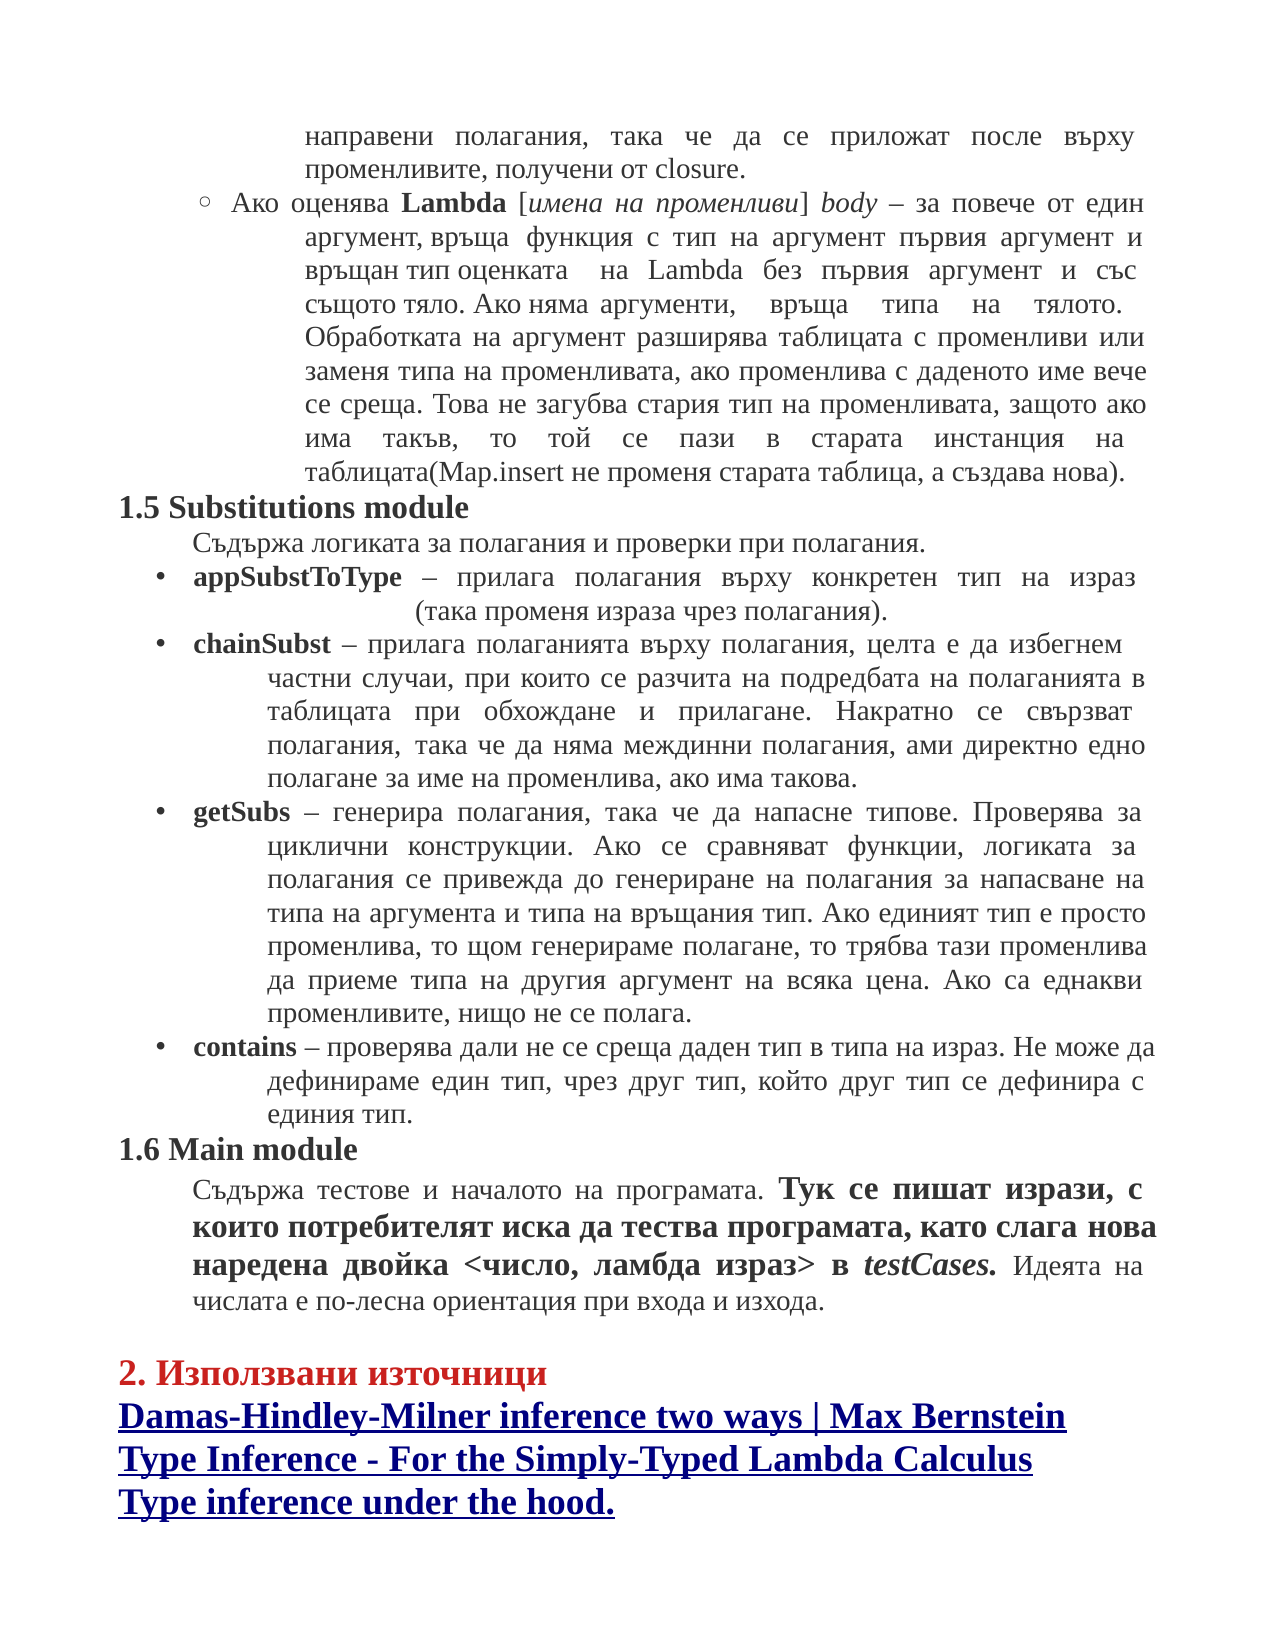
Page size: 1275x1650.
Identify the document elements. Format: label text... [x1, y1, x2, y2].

text Съдържа логиката за полагания и проверки при полагания. [118, 526, 1157, 559]
list Ако оценява Lambda [имена на променливи] body – за повече от един аргумент, връща функция с тип на аргумент първия аргумент и връщан тип оценката на Lambda без първия аргумент и със същото тяло. Ако няма аргументи, връща типа на тялото. Обработката на аргумент разширява таблицата с променливи или заменя типа на променливата, ако променлива с даденото име вече се среща. Това не загубва стария тип на променливата, защото ако има такъв, то той се пази в старата инстанция на таблицата(Map.insert не променя старата таблица, а създава нова). [193, 185, 1157, 487]
text 1.6 Main module [118, 1130, 1157, 1168]
text 2. Използвани източници [118, 1350, 1157, 1393]
list chainSubst – прилага полаганията върху полагания, целта е да избегнем частни случаи, при които се разчита на подредбата на полаганията в таблицата при обхождане и прилагане. Накратно се свързват полагания, така че да няма междинни полагания, ами директно едно полагане за име на променлива, ако има такова. [156, 626, 1157, 794]
list направени полагания, така че да се приложат после върху променливите, получени от closure. [193, 118, 1157, 185]
text Damas-Hindley-Milner inference two ways | Max Bernstein [118, 1393, 1157, 1436]
list getSubs – генерира полагания, така че да напасне типове. Проверява за циклични конструкции. Ако се сравняват функции, логиката за полагания се привежда до генериране на полагания за напасване на типа на аргумента и типа на връщания тип. Ако единият тип е просто променлива, то щом генерираме полагане, то трябва тази променлива да приеме типа на другия аргумент на всяка цена. Ако са еднакви променливите, нищо не се полага. [156, 794, 1157, 1029]
text Type Inference - For the Simply-Typed Lambda Calculus [118, 1436, 1157, 1479]
text Type inference under the hood. [118, 1479, 1157, 1523]
list contains – проверява дали не се среща даден тип в типа на израз. Не може да дефинираме един тип, чрез друг тип, който друг тип се дефинира с единия тип. [156, 1029, 1157, 1130]
list appSubstToType – прилага полагания върху конкретен тип на израз (така променя израза чрез полагания). [156, 559, 1157, 626]
text Съдържа тестове и началото на програмата. Тук се пишат изрази, с които потребителят иска да тества програмата, като слага новa наредена двойка <число, ламбда израз> в testCases. Идеята на числата е по-лесна ориентация при входа и изхода. [118, 1168, 1157, 1317]
text 1.5 Substitutions module [118, 487, 1157, 526]
